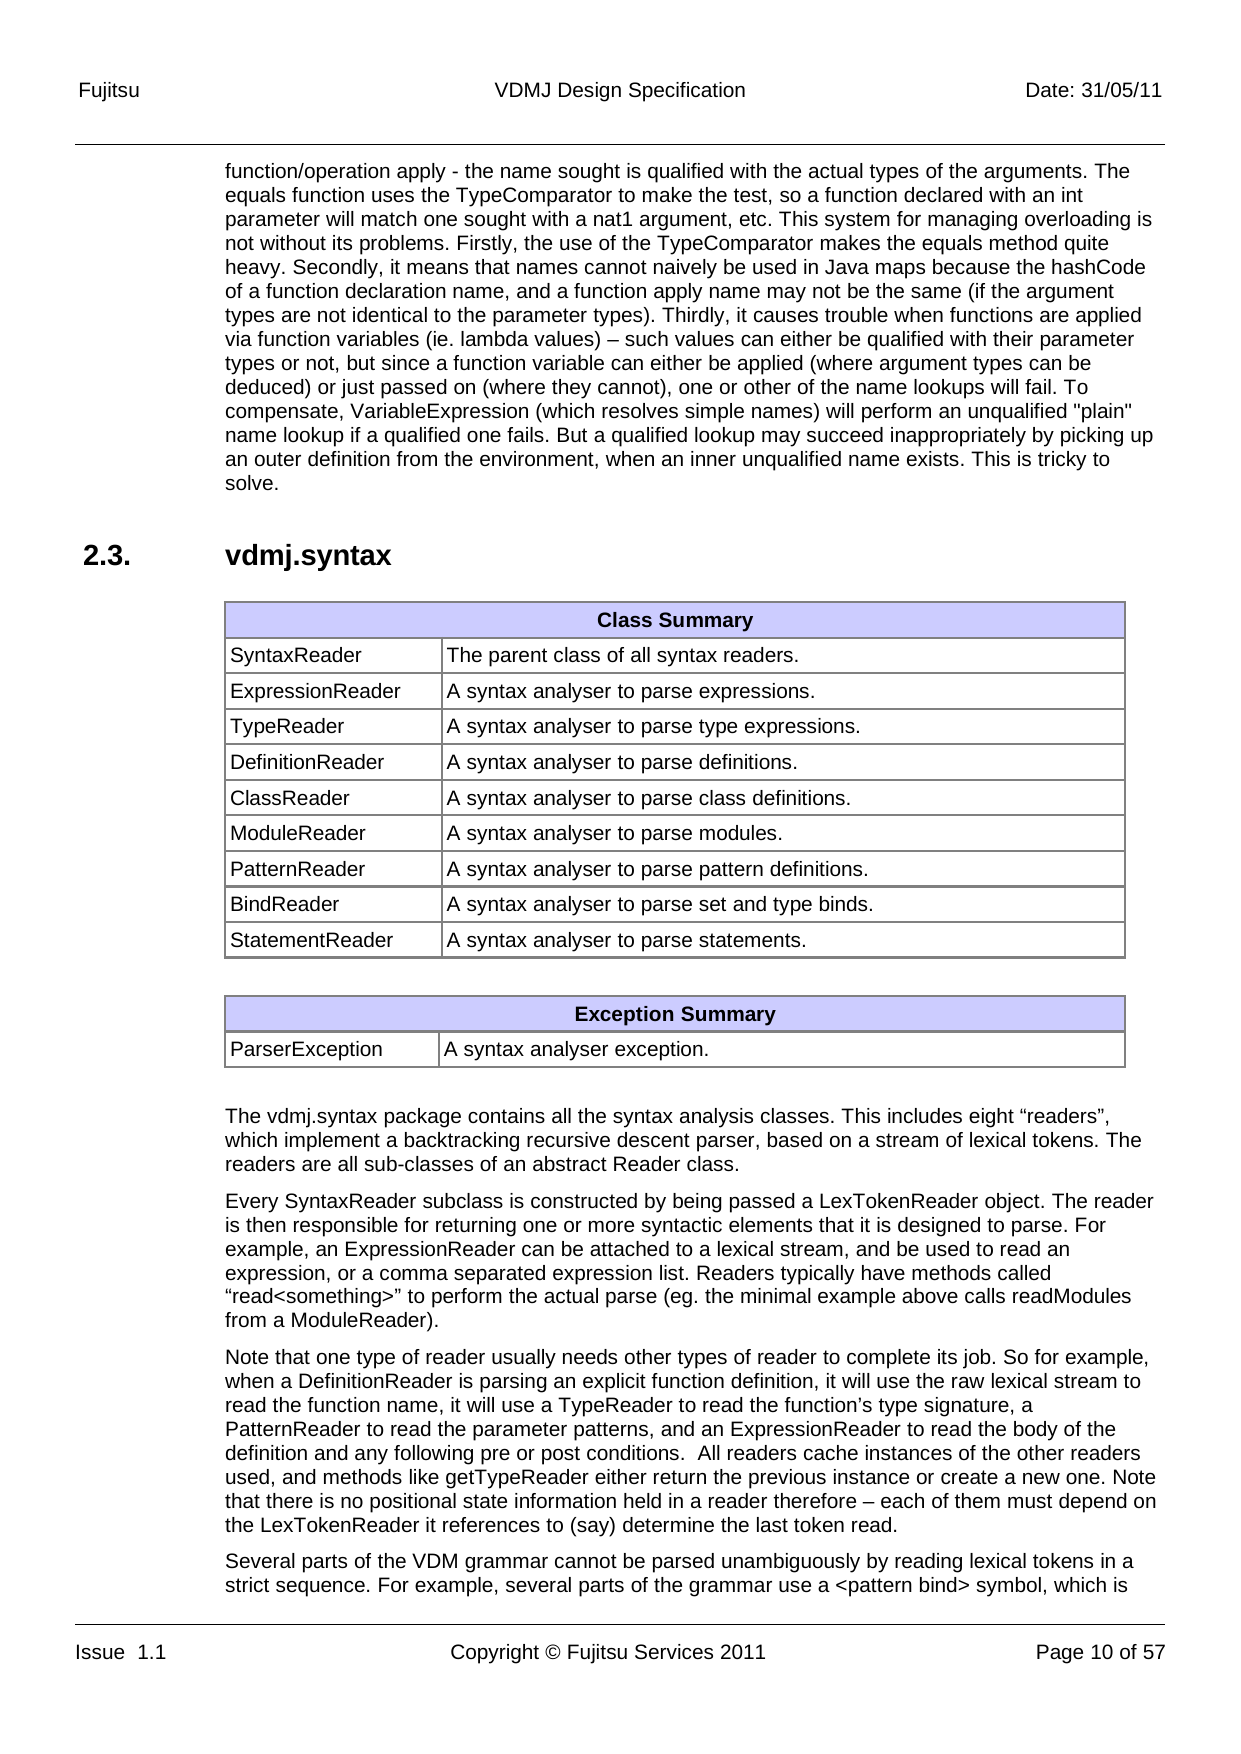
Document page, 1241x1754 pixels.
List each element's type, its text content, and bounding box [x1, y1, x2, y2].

text The vdmj.syntax package contains all the syntax analysis classes. This includes eight “readers”, which implement a backtracking recursive descent parser, based on a stream of lexical tokens. The readers are all sub-classes of an abstract Reader class. [225, 1104, 1165, 1176]
table_cell ModuleReader [226, 816, 441, 850]
table_cell A syntax analyser to parse expressions. [443, 674, 1124, 708]
table_cell A syntax analyser to parse pattern definitions. [443, 852, 1124, 885]
table_cell A syntax analyser to parse definitions. [443, 745, 1124, 779]
text Every SyntaxReader subclass is constructed by being passed a LexTokenReader object. The reader is then responsible for returning one or more syntactic elements that it is designed to parse. For example, an ExpressionReader can be attached to a lexical stream, and be used to read an expression, or a comma separated expression list. Readers typically have methods called “read<something>” to perform the actual parse (eg. the minimal example above calls readModules from a ModuleReader). [225, 1189, 1165, 1333]
table_cell BindReader [226, 888, 441, 921]
table_cell A syntax analyser to parse class definitions. [443, 781, 1124, 814]
text function/operation apply - the name sought is qualified with the actual types of the arguments. The equals function uses the TypeComparator to make the test, so a function declared with an int parameter will match one sought with a nat1 argument, etc. This system for managing overloading is not without its problems. Firstly, the use of the TypeComparator makes the equals method quite heavy. Secondly, it means that names cannot naively be used in Java maps because the hashCode of a function declaration name, and a function apply name may not be the same (if the argument types are not identical to the parameter types). Thirdly, it causes trouble when functions are applied via function variables (ie. lambda values) – such values can either be qualified with their parameter types or not, but since a function variable can either be applied (where argument types can be deduced) or just passed on (where they cannot), one or other of the name lookups will fail. To compensate, VariableExpression (which resolves simple names) will perform an unqualified "plain" name lookup if a qualified one fails. But a qualified lookup may succeed inappropriately by picking up an outer definition from the environment, when an inner unqualified name exists. This is tricky to solve. [225, 160, 1165, 495]
table_cell A syntax analyser to parse statements. [443, 923, 1124, 956]
table_cell PatternReader [226, 852, 441, 885]
table_cell StatementReader [226, 923, 441, 956]
table_cell A syntax analyser exception. [440, 1033, 1124, 1066]
text Note that one type of reader usually needs other types of reader to complete its job. So for example, when a DefinitionReader is parsing an explicit function definition, it will use the raw lexical stream to read the function name, it will use a TypeReader to read the function’s type signature, a PatternReader to read the parameter patterns, and an ExpressionReader to read the body of the definition and any following pre or post conditions. All readers cache instances of the other readers used, and methods like getTypeReader either return the previous instance or create a new one. Note that there is no positional state information held in a reader therefore – each of them must depend on the LexTokenReader it references to (say) determine the last token read. [225, 1345, 1165, 1537]
table_cell DefinitionReader [226, 745, 441, 779]
table_header Exception Summary [226, 997, 1124, 1030]
table_cell SyntaxReader [226, 639, 441, 672]
table_cell A syntax analyser to parse set and type binds. [443, 888, 1124, 921]
table_cell ExpressionReader [226, 674, 441, 708]
subtitle vdmj.syntax [75, 538, 1165, 571]
table_cell A syntax analyser to parse modules. [443, 816, 1124, 850]
table_header Class Summary [226, 603, 1124, 637]
table_cell The parent class of all syntax readers. [443, 639, 1124, 672]
table_cell ParserException [226, 1033, 438, 1066]
table_cell ClassReader [226, 781, 441, 814]
table_cell TypeReader [226, 710, 441, 743]
table_cell A syntax analyser to parse type expressions. [443, 710, 1124, 743]
text Several parts of the VDM grammar cannot be parsed unambiguously by reading lexical tokens in a strict sequence. For example, several parts of the grammar use a <pattern bind> symbol, which is [225, 1549, 1165, 1597]
